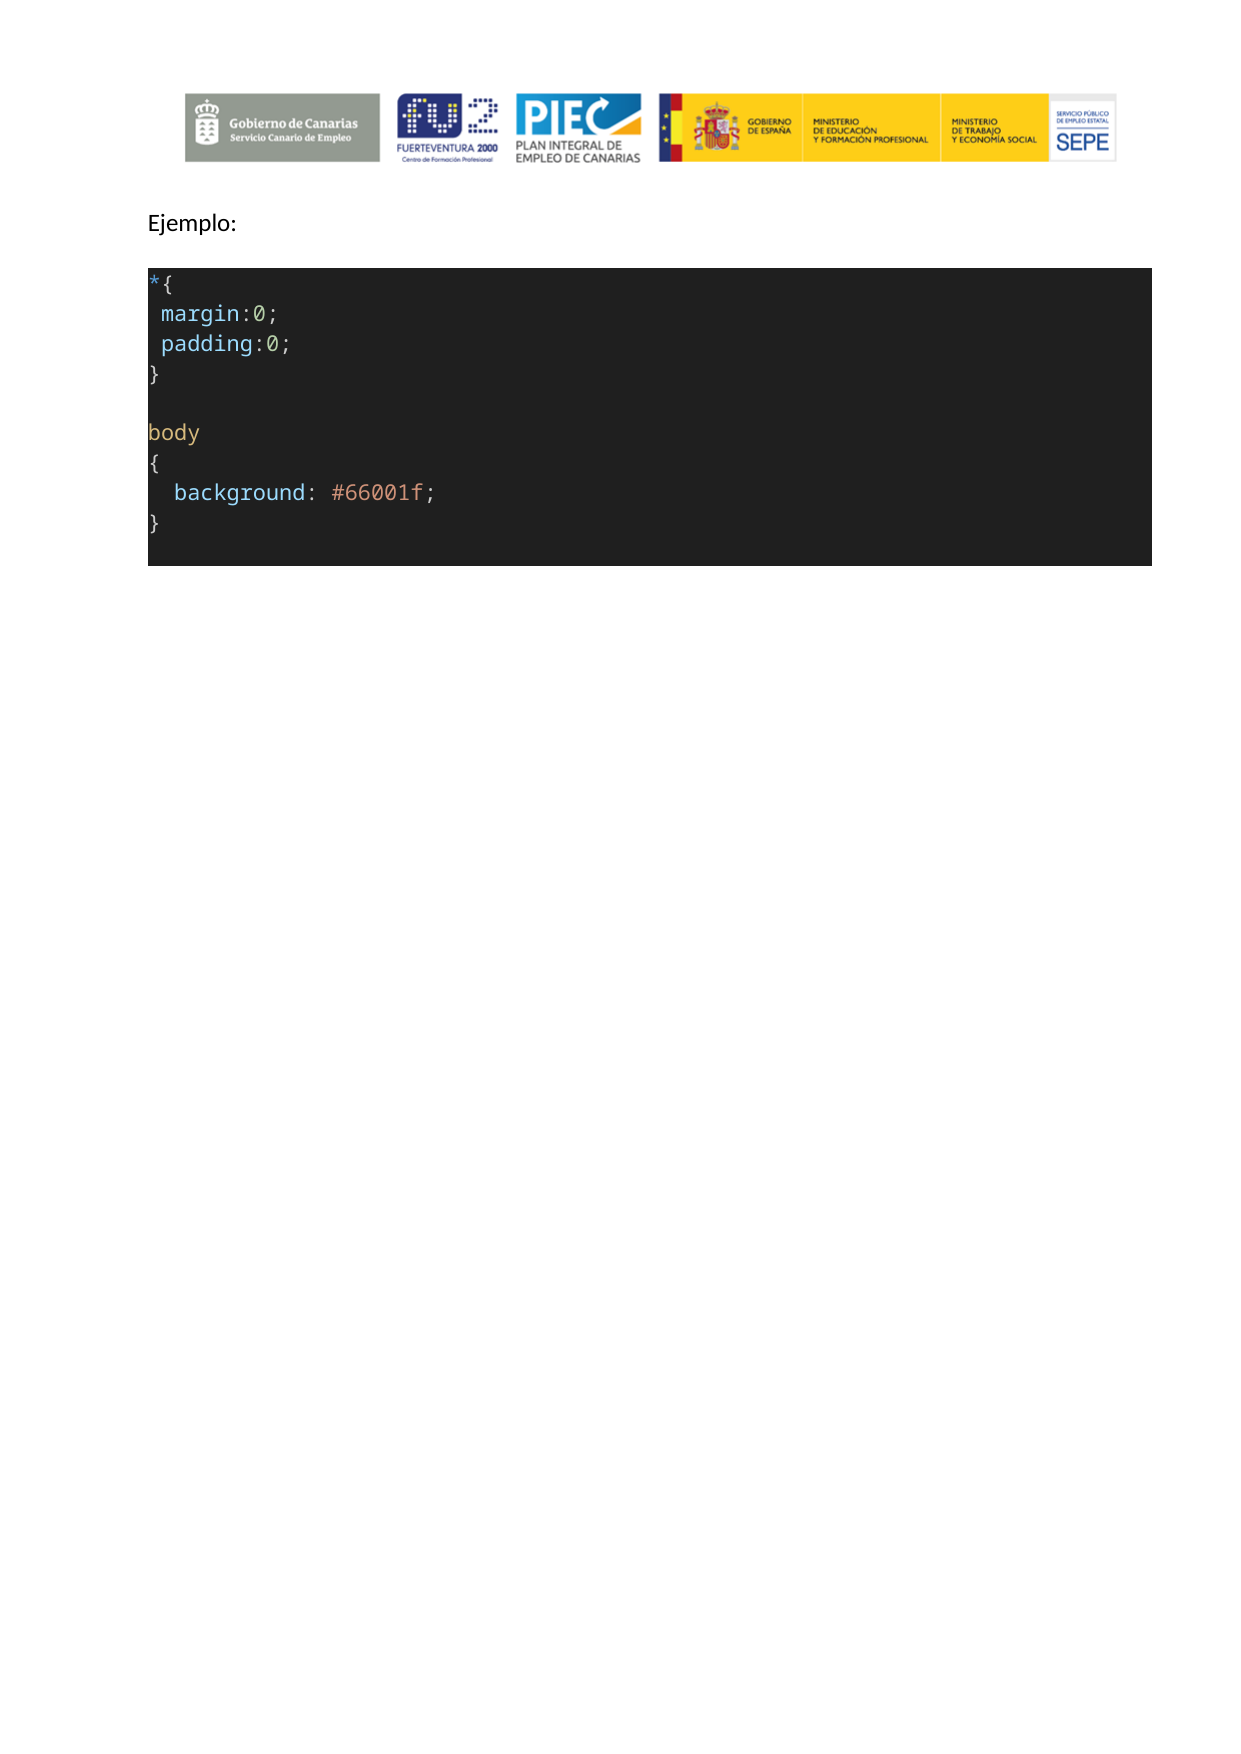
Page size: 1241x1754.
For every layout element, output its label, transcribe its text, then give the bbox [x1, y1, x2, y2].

text { [148, 447, 1152, 477]
text padding:0; [148, 328, 1152, 358]
text *{ [148, 268, 1152, 298]
text background: #66001f; [148, 477, 1152, 507]
text } [148, 358, 1152, 388]
text margin:0; [148, 298, 1152, 328]
text } [148, 507, 1152, 537]
text Ejemplo: [148, 207, 1152, 238]
picture [162, 73, 1137, 183]
text body [148, 417, 1152, 447]
